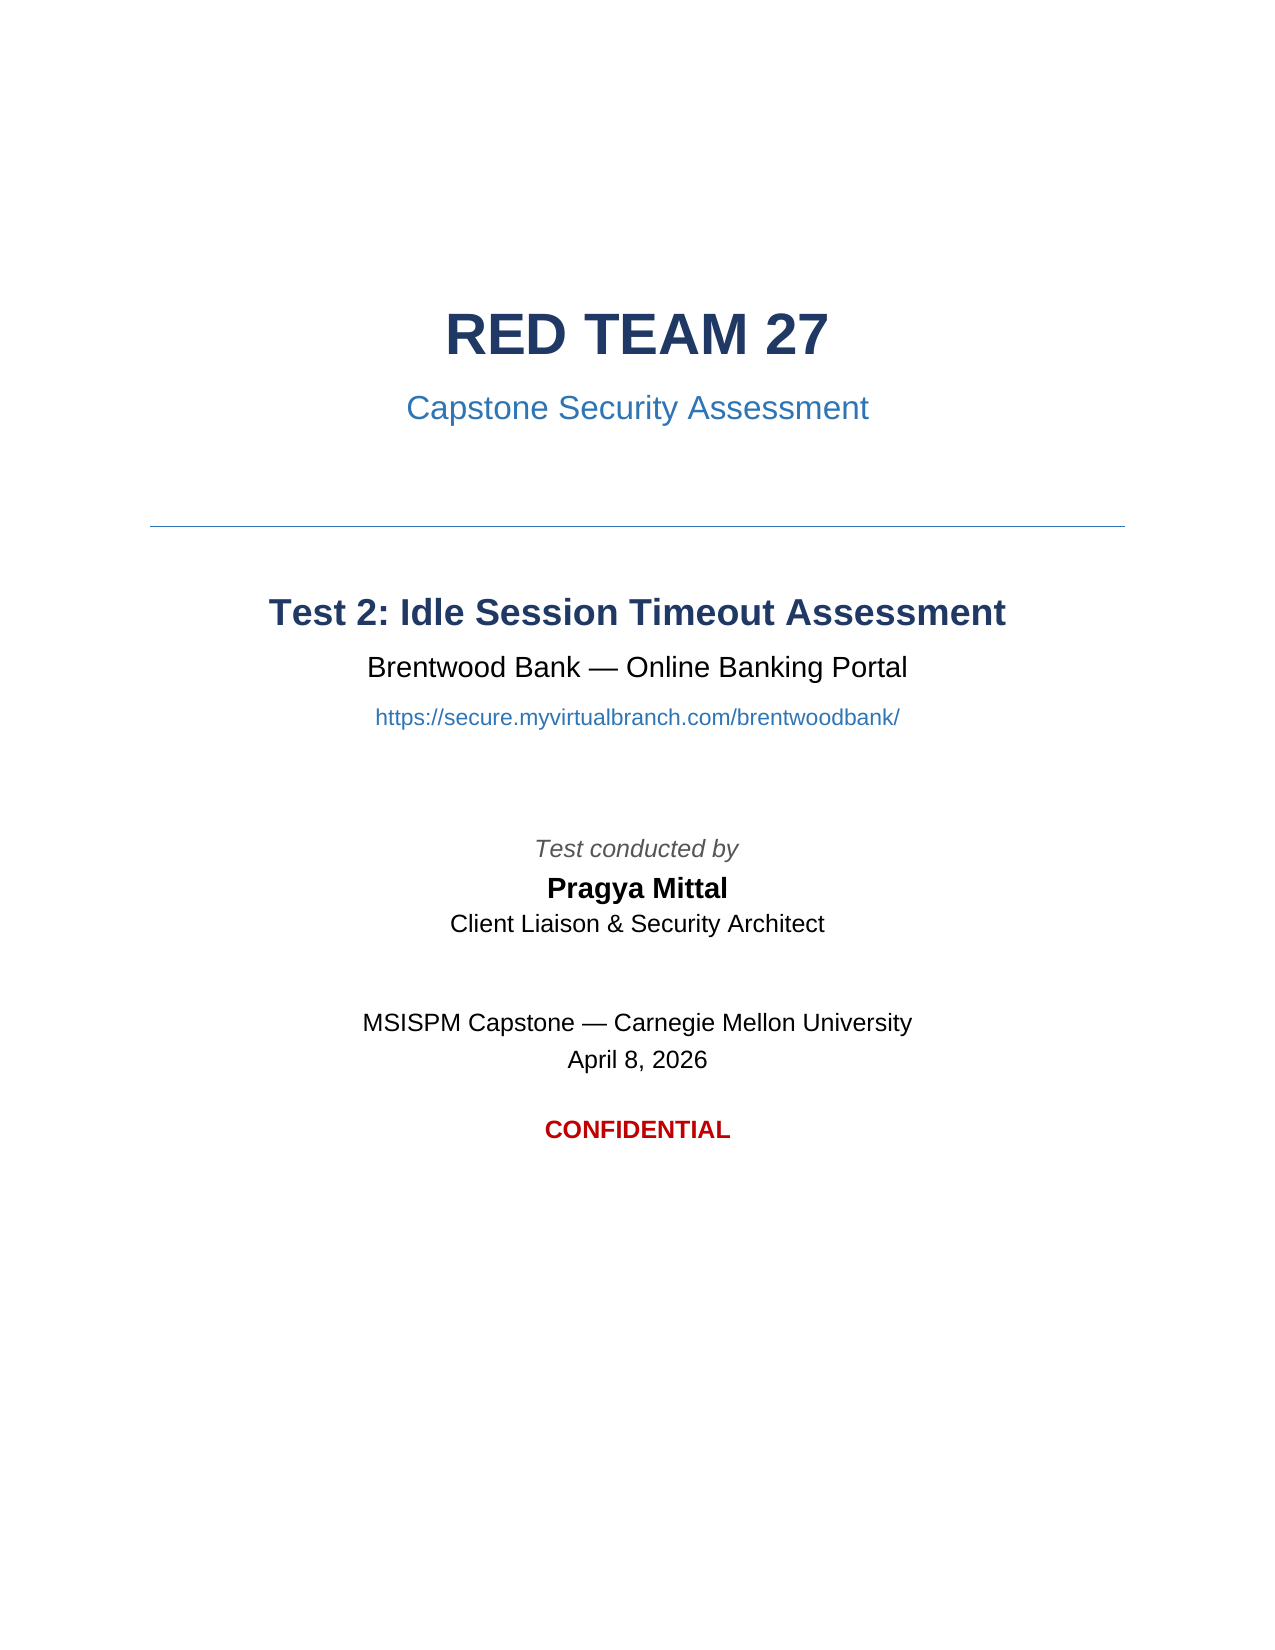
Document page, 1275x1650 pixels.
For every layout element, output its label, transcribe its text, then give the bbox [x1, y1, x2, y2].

text Test conducted by [150, 834, 1125, 863]
text CONFIDENTIAL [150, 1115, 1125, 1144]
text RED TEAM 27 [150, 300, 1125, 367]
text https://secure.myvirtualbranch.com/brentwoodbank/ [150, 704, 1125, 731]
text Test 2: Idle Session Timeout Assessment [150, 590, 1125, 633]
text April 8, 2026 [150, 1045, 1125, 1074]
text Brentwood Bank — Online Banking Portal [150, 650, 1125, 683]
text Client Liaison & Security Architect [150, 909, 1125, 938]
text MSISPM Capstone — Carnegie Mellon University [150, 1008, 1125, 1037]
text Pragya Mittal [150, 871, 1125, 905]
text Capstone Security Assessment [150, 388, 1125, 426]
